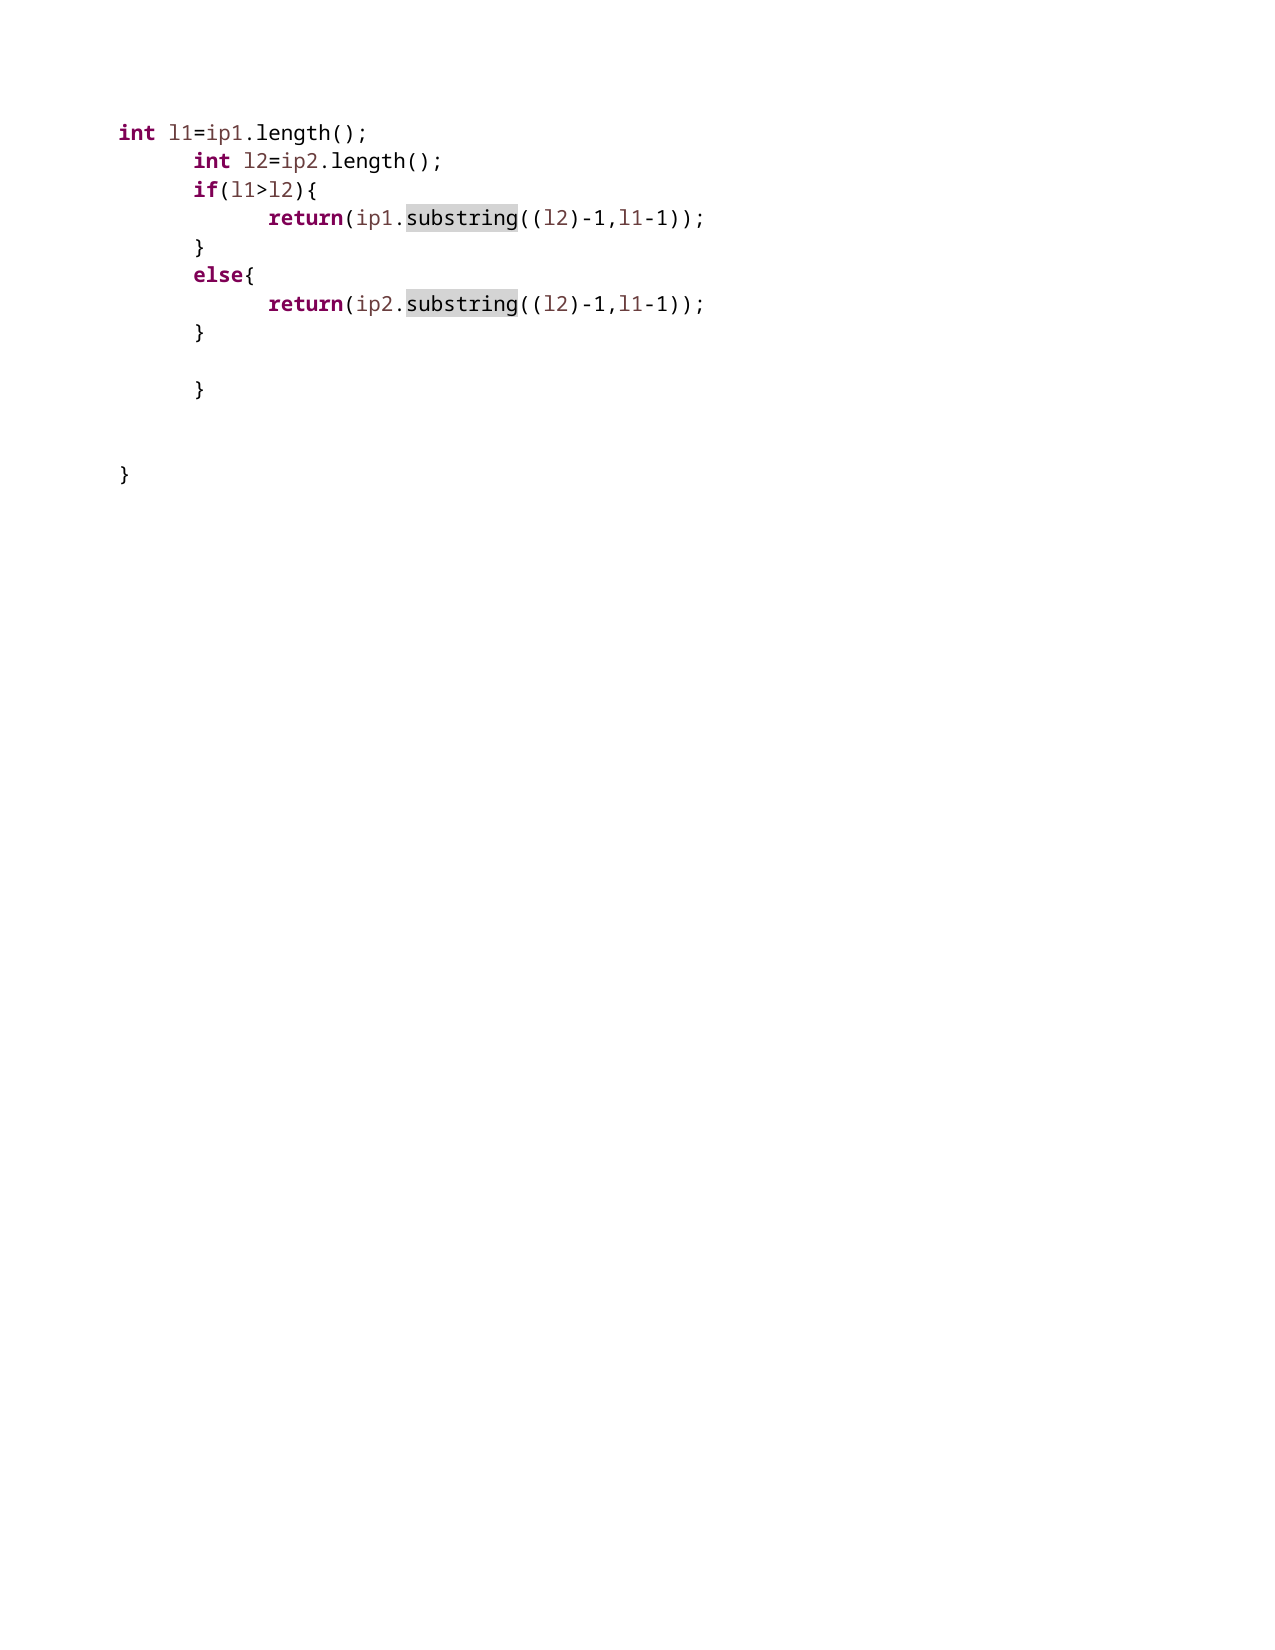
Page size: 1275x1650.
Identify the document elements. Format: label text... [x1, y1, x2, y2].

text int l2=ip2.length(); [118, 147, 1157, 175]
text } [118, 317, 1157, 346]
text } [118, 459, 1157, 488]
text return(ip1.substring((l2)-1,l1-1)); [118, 203, 1157, 232]
text return(ip2.substring((l2)-1,l1-1)); [118, 289, 1157, 317]
text int l1=ip1.length(); [118, 118, 1157, 147]
text else{ [118, 260, 1157, 289]
text } [118, 374, 1157, 402]
text if(l1>l2){ [118, 175, 1157, 203]
text } [118, 232, 1157, 260]
